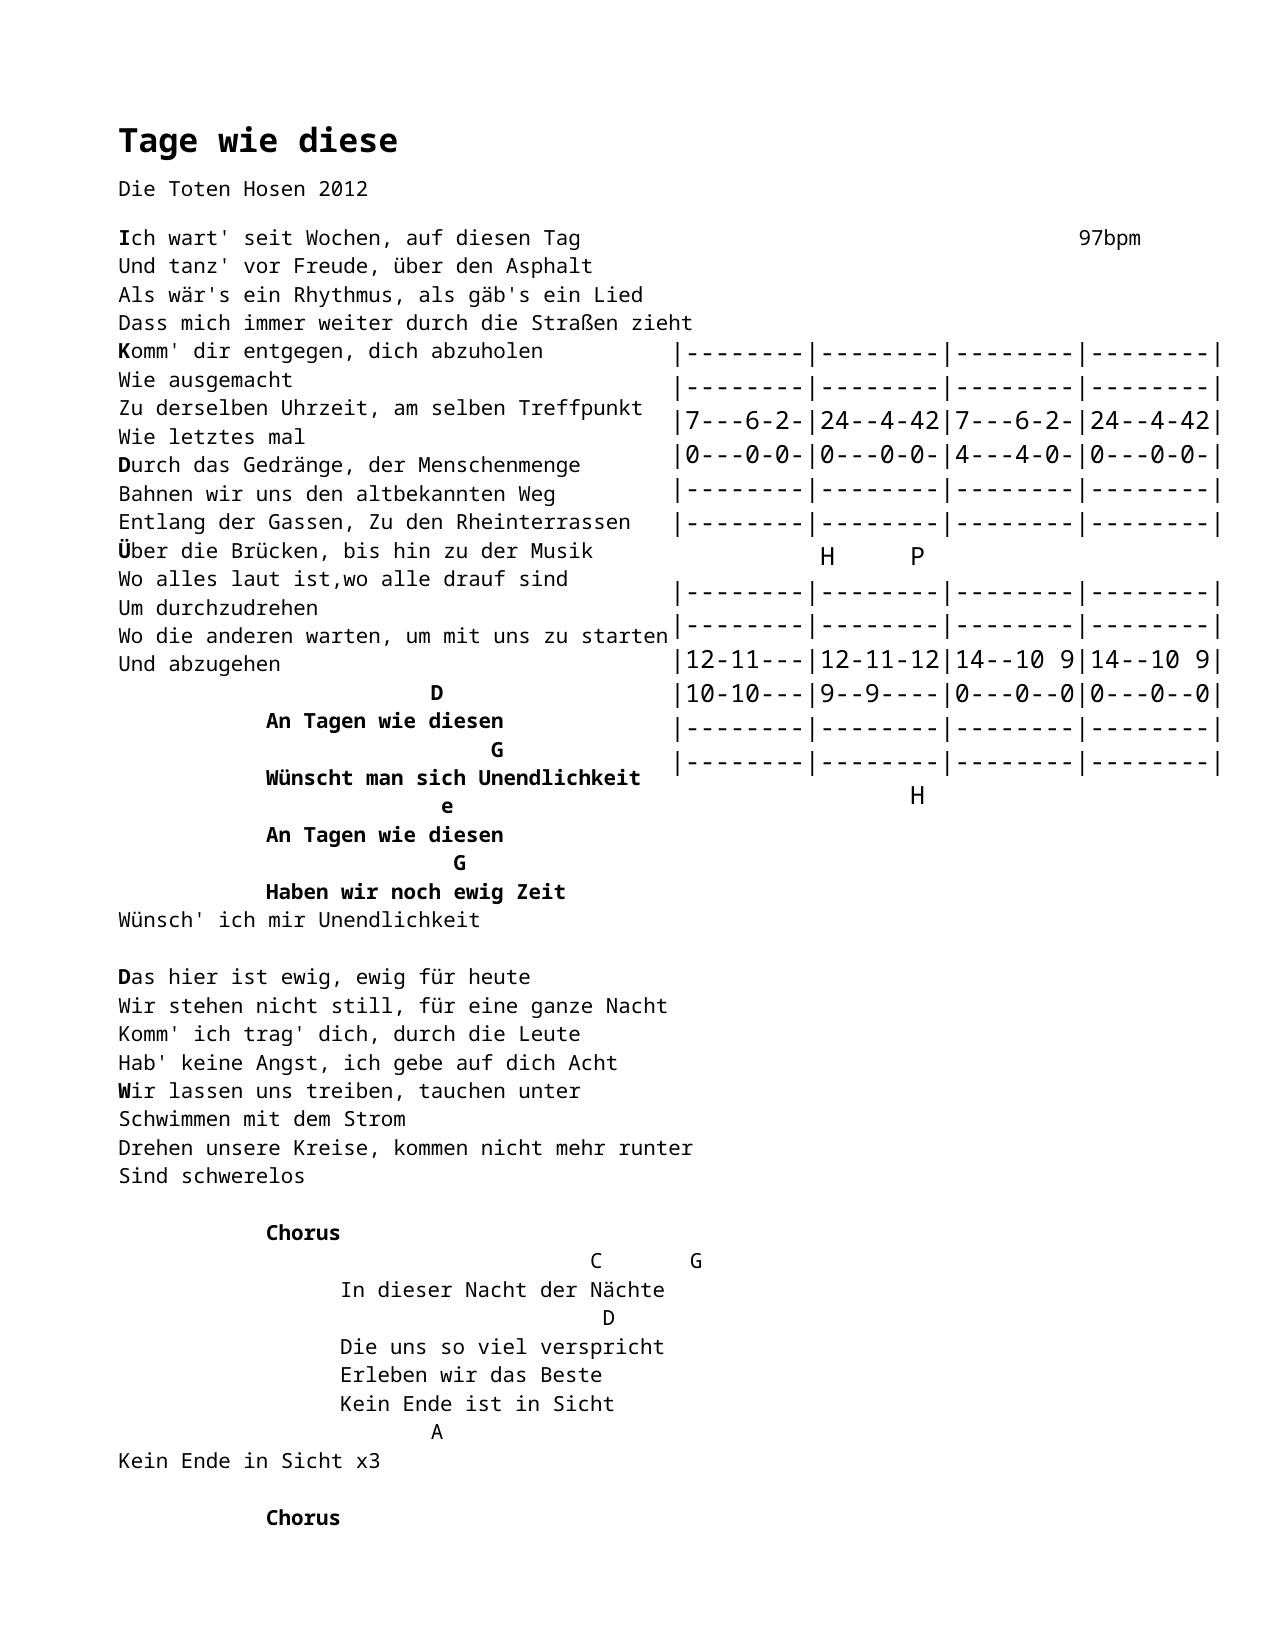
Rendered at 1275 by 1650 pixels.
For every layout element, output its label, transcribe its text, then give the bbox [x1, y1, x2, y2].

text G Haben wir noch ewig Zeit [266, 848, 1157, 905]
text G Wünscht man sich Unendlichkeit [266, 735, 1157, 792]
text Durch das Gedränge, der Menschenmenge Bahnen wir uns den altbekannten Weg Entlang der Gassen, Zu den Rheinterrassen Über die Brücken, bis hin zu der Musik Wo alles laut ist,wo alle drauf sind Um durchzudrehen Wo die anderen warten, um mit uns zu starten Und abzugehen [118, 450, 1157, 678]
text Ich wart' seit Wochen, auf diesen Tag 97bpm Und tanz' vor Freude, über den Asphalt Als wär's ein Rhythmus, als gäb's ein Lied Dass mich immer weiter durch die Straßen zieht Komm' dir entgegen, dich abzuholen Wie ausgemacht Zu derselben Uhrzeit, am selben Treffpunkt Wie letztes mal [118, 223, 1157, 450]
text Wünsch' ich mir Unendlichkeit [118, 905, 1157, 934]
text C G In dieser Nacht der Nächte [340, 1247, 1157, 1303]
text Kein Ende in Sicht x3 [118, 1446, 1157, 1474]
text Chorus [118, 1218, 1157, 1247]
text D [118, 678, 1157, 706]
subtitle Tage wie diese [118, 116, 1157, 162]
text D Die uns so viel verspricht Erleben wir das Beste Kein Ende ist in Sicht [340, 1303, 1157, 1417]
text An Tagen wie diesen [266, 706, 1157, 735]
text A [118, 1417, 1157, 1446]
text Das hier ist ewig, ewig für heute Wir stehen nicht still, für eine ganze Nacht Komm' ich trag' dich, durch die Leute Hab' keine Angst, ich gebe auf dich Acht Wir lassen uns treiben, tauchen unter Schwimmen mit dem Strom Drehen unsere Kreise, kommen nicht mehr runter Sind schwerelos [118, 962, 1157, 1190]
text e An Tagen wie diesen [266, 792, 1157, 848]
text Chorus [118, 1503, 1157, 1531]
text Die Toten Hosen 2012 [118, 174, 1157, 203]
